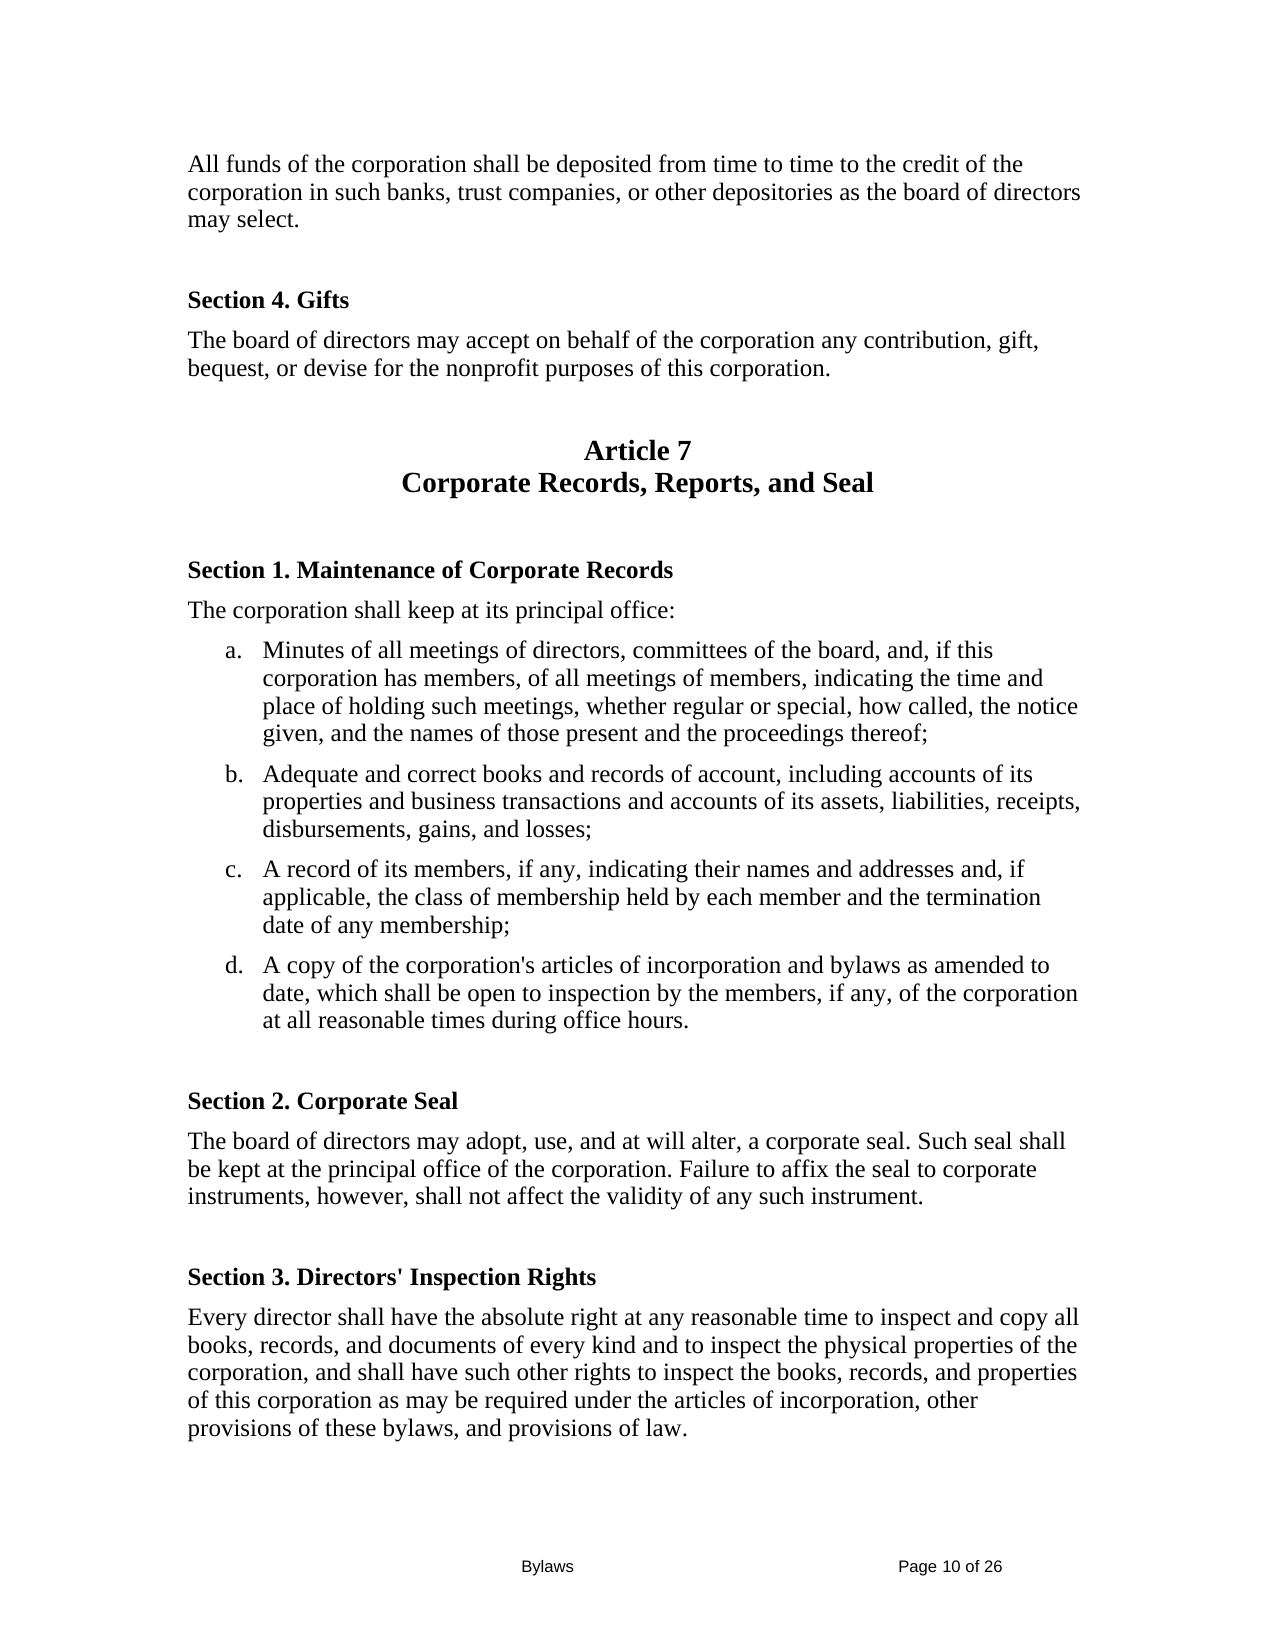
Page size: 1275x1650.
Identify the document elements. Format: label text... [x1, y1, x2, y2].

text d. A copy of the corporation's articles of incorporation and bylaws as amended to date, which shall be open to inspection by the members, if any, of the corporation at all reasonable times during office hours. [225, 951, 1087, 1034]
text The board of directors may adopt, use, and at will alter, a corporate seal. Such seal shall be kept at the principal office of the corporation. Failure to affix the seal to corporate instruments, however, shall not affect the validity of any such instrument. [187, 1127, 1087, 1210]
text c. A record of its members, if any, indicating their names and addresses and, if applicable, the class of membership held by each member and the termination date of any membership; [225, 855, 1087, 938]
text Section 1. Maintenance of Corporate Records [187, 556, 1087, 584]
text Section 3. Directors' Inspection Rights [187, 1263, 1087, 1291]
text Section 2. Corporate Seal [187, 1087, 1087, 1114]
text a. Minutes of all meetings of directors, committees of the board, and, if this corporation has members, of all meetings of members, indicating the time and place of holding such meetings, whether regular or special, how called, the notice given, and the names of those present and the proceedings thereof; [225, 636, 1087, 747]
text Every director shall have the absolute right at any reasonable time to inspect and copy all books, records, and documents of every kind and to inspect the physical properties of the corporation, and shall have such other rights to inspect the books, records, and properties of this corporation as may be required under the articles of incorporation, other provisions of these bylaws, and provisions of law. [187, 1303, 1087, 1442]
text The board of directors may accept on behalf of the corporation any contribution, gift, bequest, or devise for the nonprofit purposes of this corporation. [187, 326, 1087, 381]
text Article 7 Corporate Records, Reports, and Seal [187, 434, 1087, 499]
text The corporation shall keep at its principal office: [187, 596, 1087, 624]
text Section 4. Gifts [187, 286, 1087, 313]
text b. Adequate and correct books and records of account, including accounts of its properties and business transactions and accounts of its assets, liabilities, receipts, disbursements, gains, and losses; [225, 760, 1087, 843]
text All funds of the corporation shall be deposited from time to time to the credit of the corporation in such banks, trust companies, or other depositories as the board of directors may select. [187, 150, 1087, 233]
